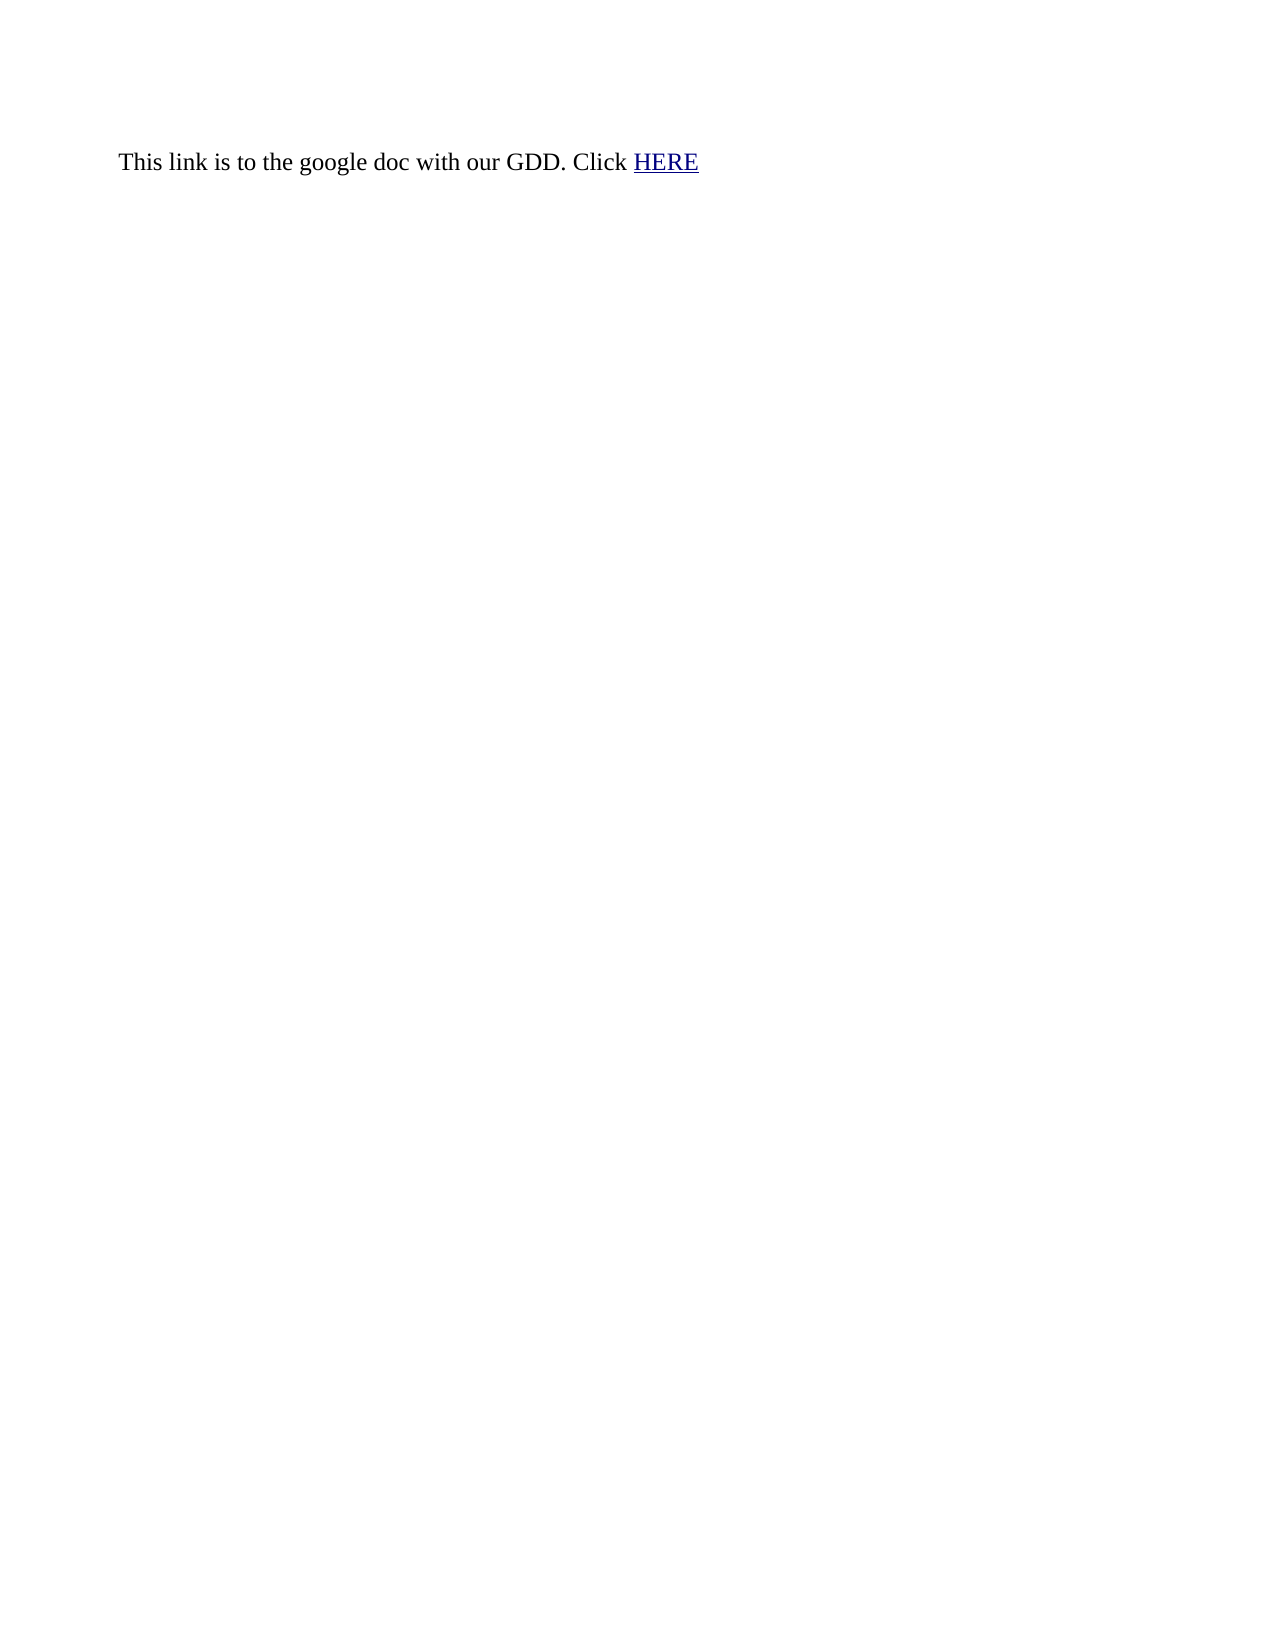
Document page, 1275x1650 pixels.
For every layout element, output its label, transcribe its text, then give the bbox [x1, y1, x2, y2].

text This link is to the google doc with our GDD. Click HERE [118, 147, 1157, 176]
